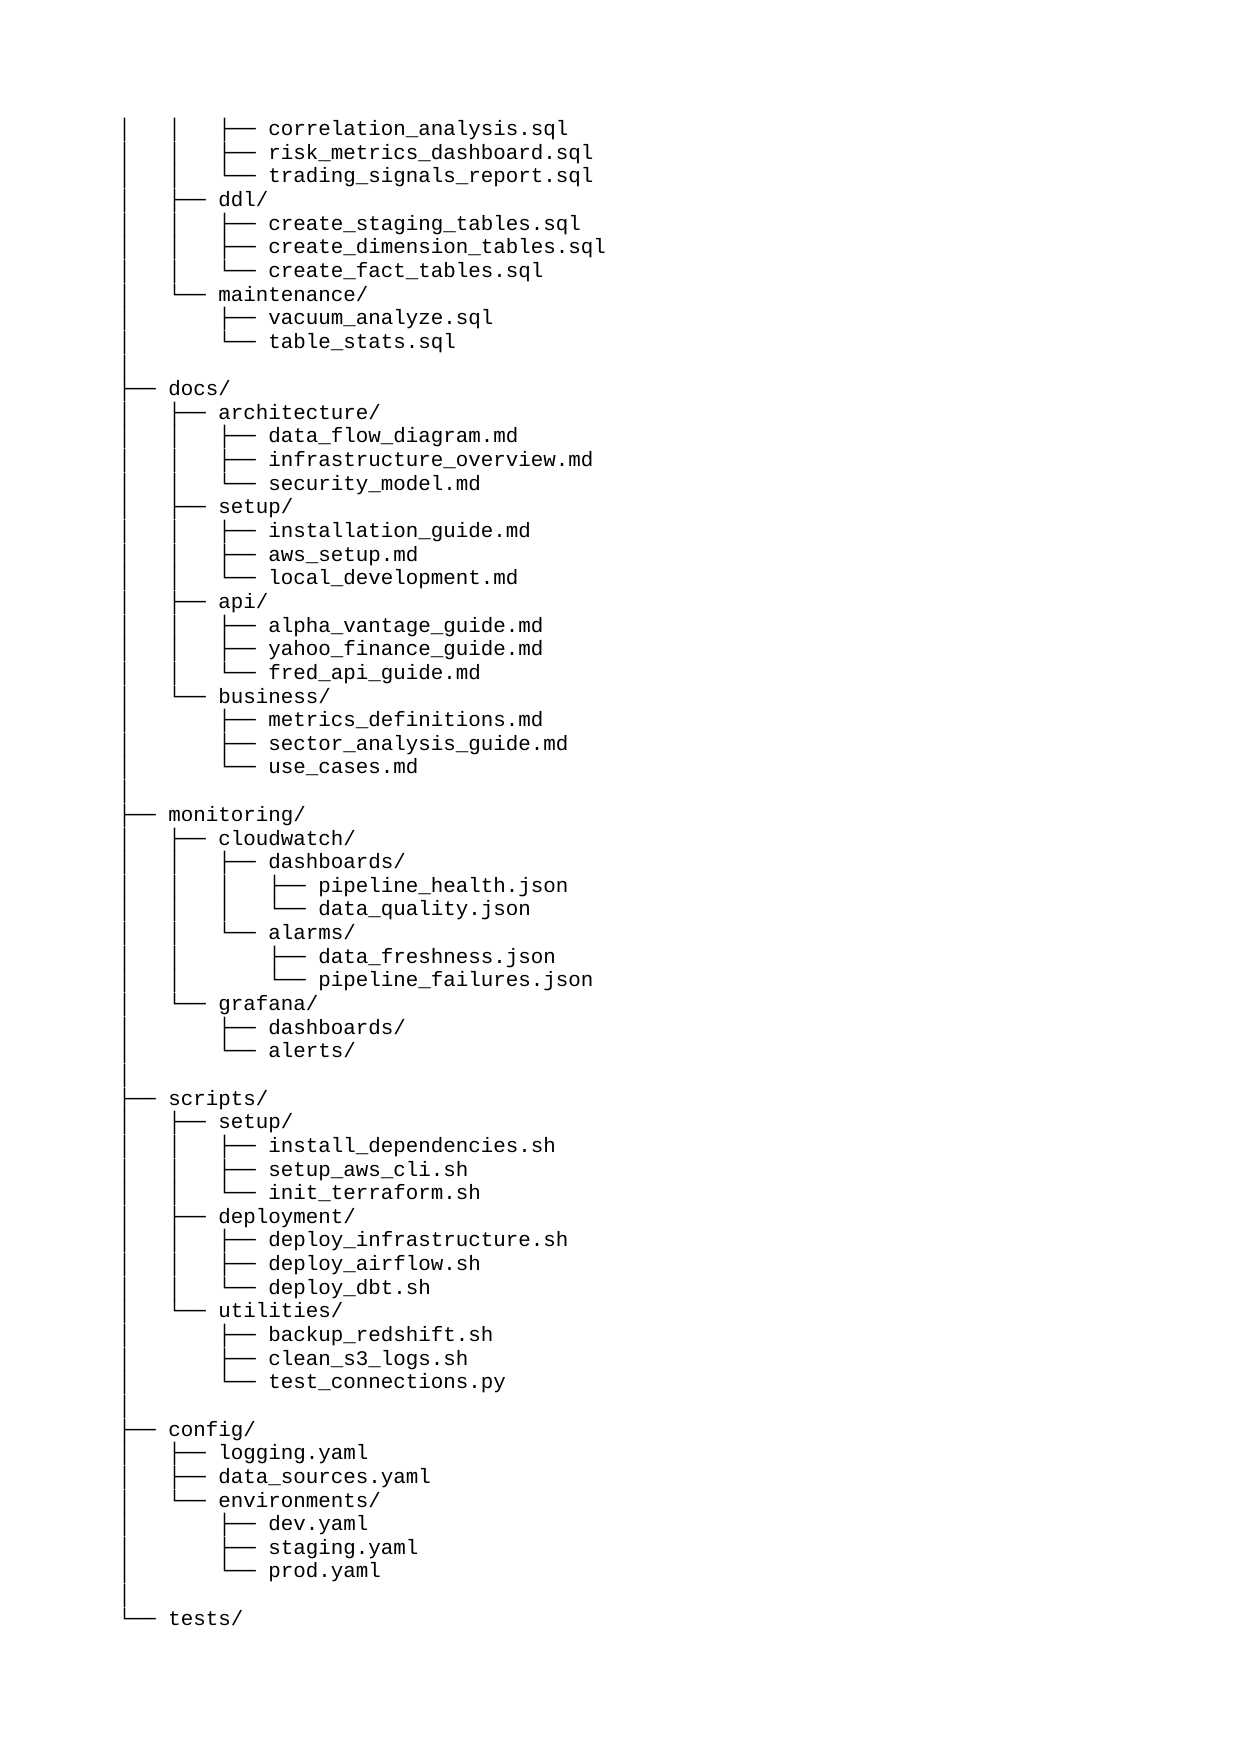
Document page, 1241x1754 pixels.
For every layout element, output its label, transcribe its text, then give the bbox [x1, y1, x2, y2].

text │ └── table_stats.sql [125, 331, 1122, 354]
text │ │ │ └── data_quality.json [118, 898, 1122, 922]
text ├── scripts/ [125, 1088, 1122, 1111]
text │ │ ├── dashboards/ [118, 851, 1122, 875]
text │ ├── staging.yaml [125, 1537, 224, 1561]
text │ │ ├── alpha_vantage_guide.md [125, 615, 174, 638]
text │ │ ├── alpha_vantage_guide.md [175, 615, 224, 638]
text │ ├── cloudwatch/ [118, 827, 1122, 851]
text │ │ ├── aws_setup.md [175, 544, 224, 567]
text │ │ ├── install_dependencies.sh [125, 1135, 174, 1158]
text │ └── business/ [125, 686, 1122, 709]
text │ │ ├── setup_aws_cli.sh [118, 1158, 1122, 1182]
text │ │ ├── create_staging_tables.sql [125, 213, 174, 236]
text │ ├── api/ [118, 591, 1122, 615]
text │ │ ├── alpha_vantage_guide.md [225, 615, 1122, 638]
text │ │ ├── data_freshness.json [125, 946, 174, 969]
text │ [118, 1064, 1122, 1088]
text │ ├── setup/ [118, 1111, 1122, 1135]
text │ │ ├── deploy_infrastructure.sh [118, 1229, 1122, 1253]
text │ └── use_cases.md [118, 757, 1122, 780]
text │ │ ├── risk_metrics_dashboard.sql [225, 142, 1122, 165]
text └── tests/ [118, 1608, 1122, 1631]
text │ │ └── fred_api_guide.md [118, 662, 1122, 686]
text │ [118, 1395, 1122, 1419]
text │ │ ├── data_flow_diagram.md [118, 426, 1122, 449]
text │ │ │ ├── pipeline_health.json [225, 875, 274, 898]
text │ ├── logging.yaml [118, 1442, 1122, 1466]
text │ ├── clean_s3_logs.sh [225, 1348, 1122, 1371]
text │ └── environments/ [118, 1489, 1122, 1513]
text │ ├── metrics_definitions.md [118, 709, 1122, 733]
text │ │ │ ├── pipeline_health.json [275, 875, 1122, 898]
text │ │ ├── create_staging_tables.sql [225, 213, 1122, 236]
text │ └── alerts/ [118, 1040, 1122, 1064]
text │ [118, 354, 1122, 378]
text │ ├── data_sources.yaml [175, 1466, 1122, 1489]
text │ ├── sector_analysis_guide.md [125, 733, 224, 757]
text │ │ └── deploy_dbt.sh [125, 1277, 174, 1300]
text │ ├── ddl/ [118, 189, 1122, 213]
text │ │ └── deploy_dbt.sh [175, 1277, 1122, 1300]
text │ ├── backup_redshift.sh [118, 1324, 1122, 1348]
text │ │ ├── deploy_airflow.sh [118, 1253, 1122, 1277]
text │ │ ├── installation_guide.md [118, 520, 1122, 544]
text │ ├── data_sources.yaml [125, 1466, 174, 1489]
text │ ├── deployment/ [175, 1206, 1122, 1229]
text │ ├── architecture/ [125, 402, 174, 426]
text │ │ ├── aws_setup.md [125, 544, 174, 567]
text │ └── maintenance/ [125, 284, 1122, 307]
text │ │ ├── install_dependencies.sh [225, 1135, 1122, 1158]
text │ ├── dev.yaml [118, 1513, 1122, 1537]
text │ │ ├── risk_metrics_dashboard.sql [175, 142, 224, 165]
text │ │ └── init_terraform.sh [118, 1182, 1122, 1206]
text ├── config/ [125, 1419, 1122, 1442]
text │ │ ├── aws_setup.md [225, 544, 1122, 567]
text │ ├── sector_analysis_guide.md [225, 733, 1122, 757]
text │ │ ├── install_dependencies.sh [175, 1135, 224, 1158]
text │ │ └── local_development.md [118, 567, 1122, 591]
text │ │ ├── create_dimension_tables.sql [118, 236, 1122, 260]
text │ └── prod.yaml [118, 1561, 1122, 1584]
text │ ├── architecture/ [175, 402, 1122, 426]
text │ │ ├── data_freshness.json [275, 946, 1122, 969]
text │ └── grafana/ [118, 993, 1122, 1017]
text │ │ ├── data_freshness.json [175, 946, 274, 969]
text │ ├── dashboards/ [125, 1017, 224, 1040]
text │ │ │ ├── pipeline_health.json [175, 875, 224, 898]
text │ ├── staging.yaml [225, 1537, 1122, 1561]
text │ ├── vacuum_analyze.sql [118, 307, 1122, 331]
text │ │ └── security_model.md [175, 473, 1122, 496]
text │ │ └── trading_signals_report.sql [118, 165, 1122, 189]
text │ │ ├── create_staging_tables.sql [175, 213, 224, 236]
text │ └── test_connections.py [118, 1371, 1122, 1395]
text │ [118, 780, 1122, 804]
text │ [118, 1584, 1122, 1608]
text │ │ ├── infrastructure_overview.md [118, 449, 1122, 473]
text │ │ └── pipeline_failures.json [118, 969, 1122, 993]
text │ ├── deployment/ [125, 1206, 174, 1229]
text │ │ ├── yahoo_finance_guide.md [118, 638, 1122, 662]
text │ │ ├── correlation_analysis.sql [118, 118, 1122, 142]
text │ │ └── security_model.md [125, 473, 174, 496]
text │ ├── dashboards/ [225, 1017, 1122, 1040]
text │ │ ├── risk_metrics_dashboard.sql [125, 142, 174, 165]
text │ ├── setup/ [118, 496, 1122, 520]
text │ │ └── alarms/ [118, 922, 1122, 946]
text ├── monitoring/ [125, 804, 1122, 827]
text │ └── utilities/ [118, 1300, 1122, 1324]
text │ │ │ ├── pipeline_health.json [125, 875, 174, 898]
text │ │ └── create_fact_tables.sql [118, 260, 1122, 284]
text ├── docs/ [118, 378, 1122, 402]
text │ ├── clean_s3_logs.sh [125, 1348, 224, 1371]
